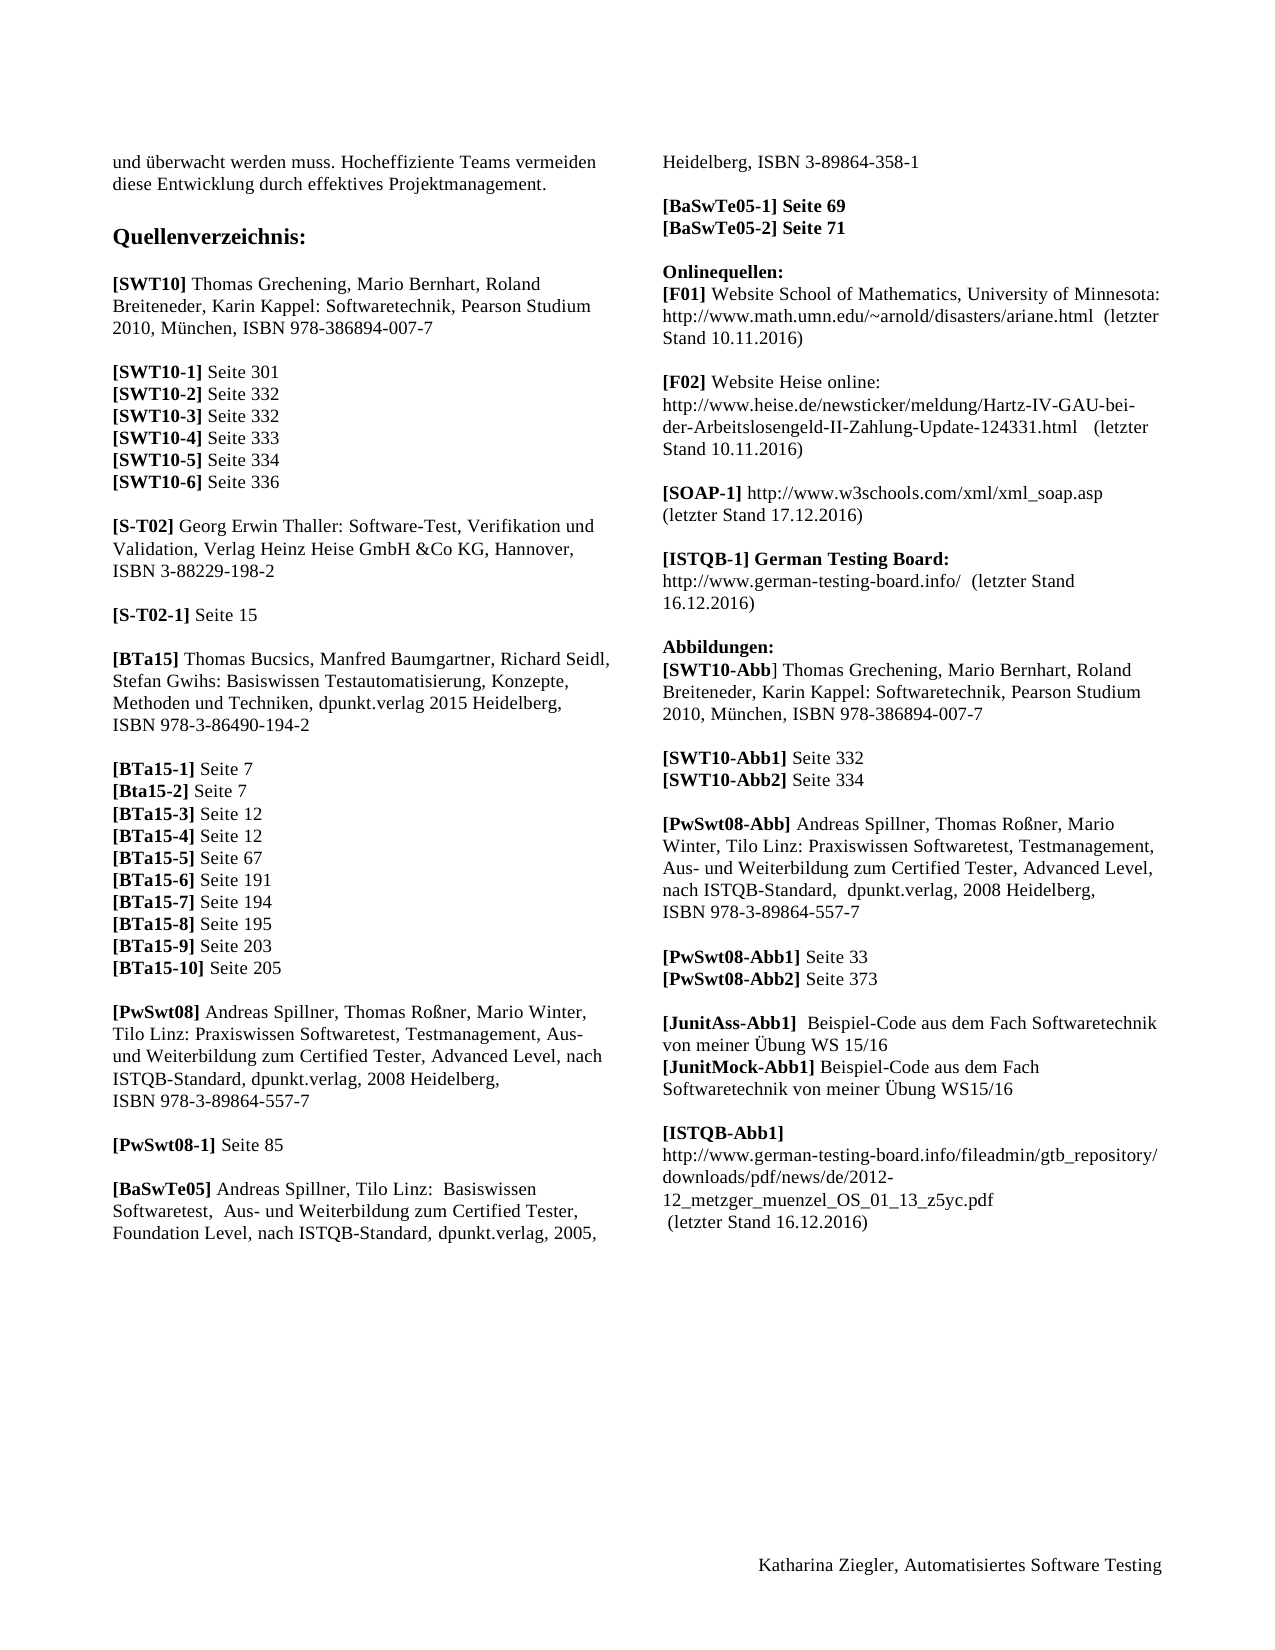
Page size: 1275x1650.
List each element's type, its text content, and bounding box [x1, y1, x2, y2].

text [F02] Website Heise online: [662, 371, 1162, 393]
text [JunitMock-Abb1] Beispiel-Code aus dem Fach Softwaretechnik von meiner Übung WS15/16 [662, 1055, 1162, 1099]
text [SWT10-4] Seite 333 [112, 426, 612, 448]
text [BTa15-3] Seite 12 [112, 802, 612, 824]
text [SOAP-1] http://www.w3schools.com/xml/xml_soap.asp (letzter Stand 17.12.2016) [662, 481, 1162, 525]
text Heidelberg, ISBN 3-89864-358-1 [662, 150, 1162, 172]
text Softwaretest, Aus- und Weiterbildung zum Certified Tester, Foundation Level, nach ISTQB-Standard, dpunkt.verlag, 2005, [112, 1199, 612, 1243]
text [PwSwt08] Andreas Spillner, Thomas Roßner, Mario Winter, Tilo Linz: Praxiswissen Softwaretest, Testmanagement, Aus- und Weiterbildung zum Certified Tester, Advanced Level, nach ISTQB-Standard, dpunkt.verlag, 2008 Heidelberg, [112, 1001, 612, 1089]
text http://www.heise.de/newsticker/meldung/Hartz-IV-GAU-bei-der-Arbeitslosengeld-II-Zahlung-Update-124331.html (letzter Stand 10.11.2016) [662, 393, 1162, 459]
text [BTa15-5] Seite 67 [112, 846, 612, 868]
text [BTa15-6] Seite 191 [112, 868, 612, 890]
text [PwSwt08-1] Seite 85 [112, 1133, 612, 1155]
text [PwSwt08-Abb1] Seite 33 [662, 945, 1162, 967]
text [JunitAss-Abb1] Beispiel-Code aus dem Fach Softwaretechnik von meiner Übung WS 15/16 [662, 1011, 1162, 1055]
text [BTa15-10] Seite 205 [112, 956, 612, 978]
text Onlinequellen: [662, 260, 1162, 282]
text [S-T02] Georg Erwin Thaller: Software-Test, Verifikation und Validation, Verlag Heinz Heise GmbH &Co KG, Hannover, [112, 515, 612, 559]
text ISBN 3-88229-198-2 [112, 559, 612, 581]
text [ISTQB-Abb1] http://www.german-testing-board.info/fileadmin/gtb_repository/downloads/pdf/news/de/2012-12_metzger_muenzel_OS_01_13_z5yc.pdf [662, 1122, 1162, 1210]
text ISBN 978-3-89864-557-7 [112, 1089, 612, 1111]
text und überwacht werden muss. Hocheffiziente Teams vermeiden diese Entwicklung durch effektives Projektmanagement. [112, 150, 612, 194]
text [SWT10-1] Seite 301 [112, 360, 612, 382]
text [BTa15-9] Seite 203 [112, 934, 612, 956]
text ISBN 978-3-86490-194-2 [112, 713, 612, 736]
text (letzter Stand 16.12.2016) [662, 1210, 1162, 1232]
text http://www.german-testing-board.info/ (letzter Stand 16.12.2016) [662, 569, 1162, 614]
text ISBN 978-3-89864-557-7 [662, 901, 1162, 923]
text [BTa15-7] Seite 194 [112, 890, 612, 912]
text [PwSwt08-Abb2] Seite 373 [662, 967, 1162, 989]
text [SWT10-6] Seite 336 [112, 471, 612, 493]
text [BTa15-4] Seite 12 [112, 824, 612, 846]
text [SWT10] Thomas Grechening, Mario Bernhart, Roland Breiteneder, Karin Kappel: Softwaretechnik, Pearson Studium 2010, München, ISBN 978-386894-007-7 [112, 272, 612, 338]
text [SWT10-3] Seite 332 [112, 404, 612, 426]
text [BTa15-8] Seite 195 [112, 912, 612, 934]
text [F01] Website School of Mathematics, University of Minnesota: http://www.math.umn.edu/~arnold/disasters/ariane.html (letzter Stand 10.11.2016) [662, 282, 1162, 349]
text [Bta15-2] Seite 7 [112, 780, 612, 802]
text [BTa15] Thomas Bucsics, Manfred Baumgartner, Richard Seidl, Stefan Gwihs: Basiswissen Testautomatisierung, Konzepte, Methoden und Techniken, dpunkt.verlag 2015 Heidelberg, [112, 647, 612, 713]
text [BTa15-1] Seite 7 [112, 758, 612, 780]
text [BaSwTe05-1] Seite 69 [662, 194, 1162, 216]
text [S-T02-1] Seite 15 [112, 603, 612, 625]
text [SWT10-5] Seite 334 [112, 448, 612, 471]
text [SWT10-Abb1] Seite 332 [662, 746, 1162, 768]
text [BaSwTe05-2] Seite 71 [662, 216, 1162, 238]
text [PwSwt08-Abb] Andreas Spillner, Thomas Roßner, Mario Winter, Tilo Linz: Praxiswissen Softwaretest, Testmanagement, Aus- und Weiterbildung zum Certified Tester, Advanced Level, nach ISTQB-Standard, dpunkt.verlag, 2008 Heidelberg, [662, 812, 1162, 901]
text [ISTQB-1] German Testing Board: [662, 547, 1162, 569]
text [SWT10-Abb2] Seite 334 [662, 768, 1162, 790]
text Abbildungen: [662, 636, 1162, 658]
text [SWT10-Abb] Thomas Grechening, Mario Bernhart, Roland Breiteneder, Karin Kappel: Softwaretechnik, Pearson Studium 2010, München, ISBN 978-386894-007-7 [662, 658, 1162, 724]
text [BaSwTe05] Andreas Spillner, Tilo Linz: Basiswissen [112, 1177, 612, 1199]
text Quellenverzeichnis: [112, 223, 612, 250]
text [SWT10-2] Seite 332 [112, 382, 612, 404]
